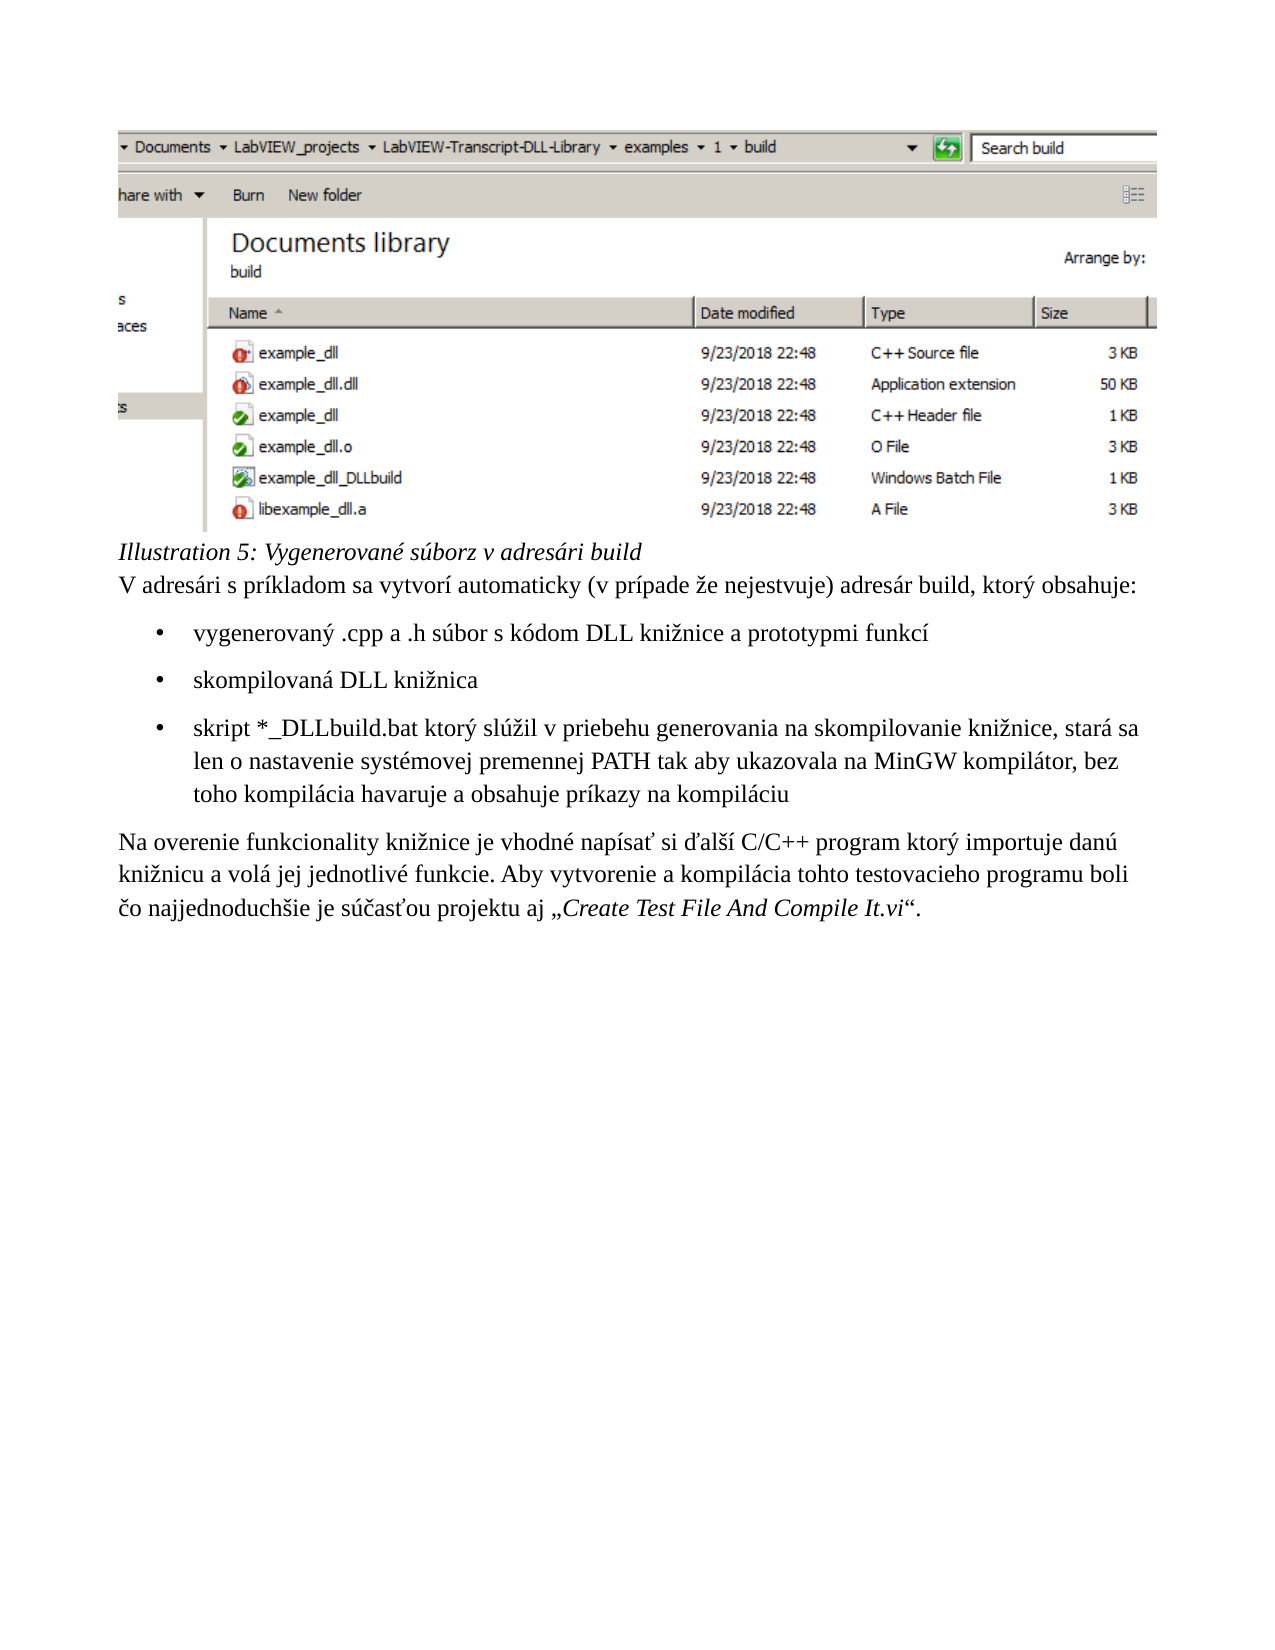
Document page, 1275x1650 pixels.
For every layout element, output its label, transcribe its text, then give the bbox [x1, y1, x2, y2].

text Na overenie funkcionality knižnice je vhodné napísať si ďalší C/C++ program ktorý importuje danú knižnicu a volá jej jednotlivé funkcie. Aby vytvorenie a kompilácia tohto testovacieho programu boli čo najjednoduchšie je súčasťou projektu aj „Create Test File And Compile It.vi“. [118, 827, 1157, 921]
list vygenerovaný .cpp a .h súbor s kódom DLL knižnice a prototypmi funkcí [156, 618, 1157, 646]
text Illustration 5: Vygenerované súborz v adresári build [118, 532, 1157, 566]
picture [118, 130, 1157, 532]
list skompilovaná DLL knižnica [156, 665, 1157, 694]
text [118, 118, 1157, 130]
list skript *_DLLbuild.bat ktorý slúžil v priebehu generovania na skompilovanie knižnice, stará sa len o nastavenie systémovej premennej PATH tak aby ukazovala na MinGW kompilátor, bez toho kompilácia havaruje a obsahuje príkazy na kompiláciu [156, 713, 1157, 808]
text V adresári s príkladom sa vytvorí automaticky (v prípade že nejestvuje) adresár build, ktorý obsahuje: [118, 566, 1157, 599]
